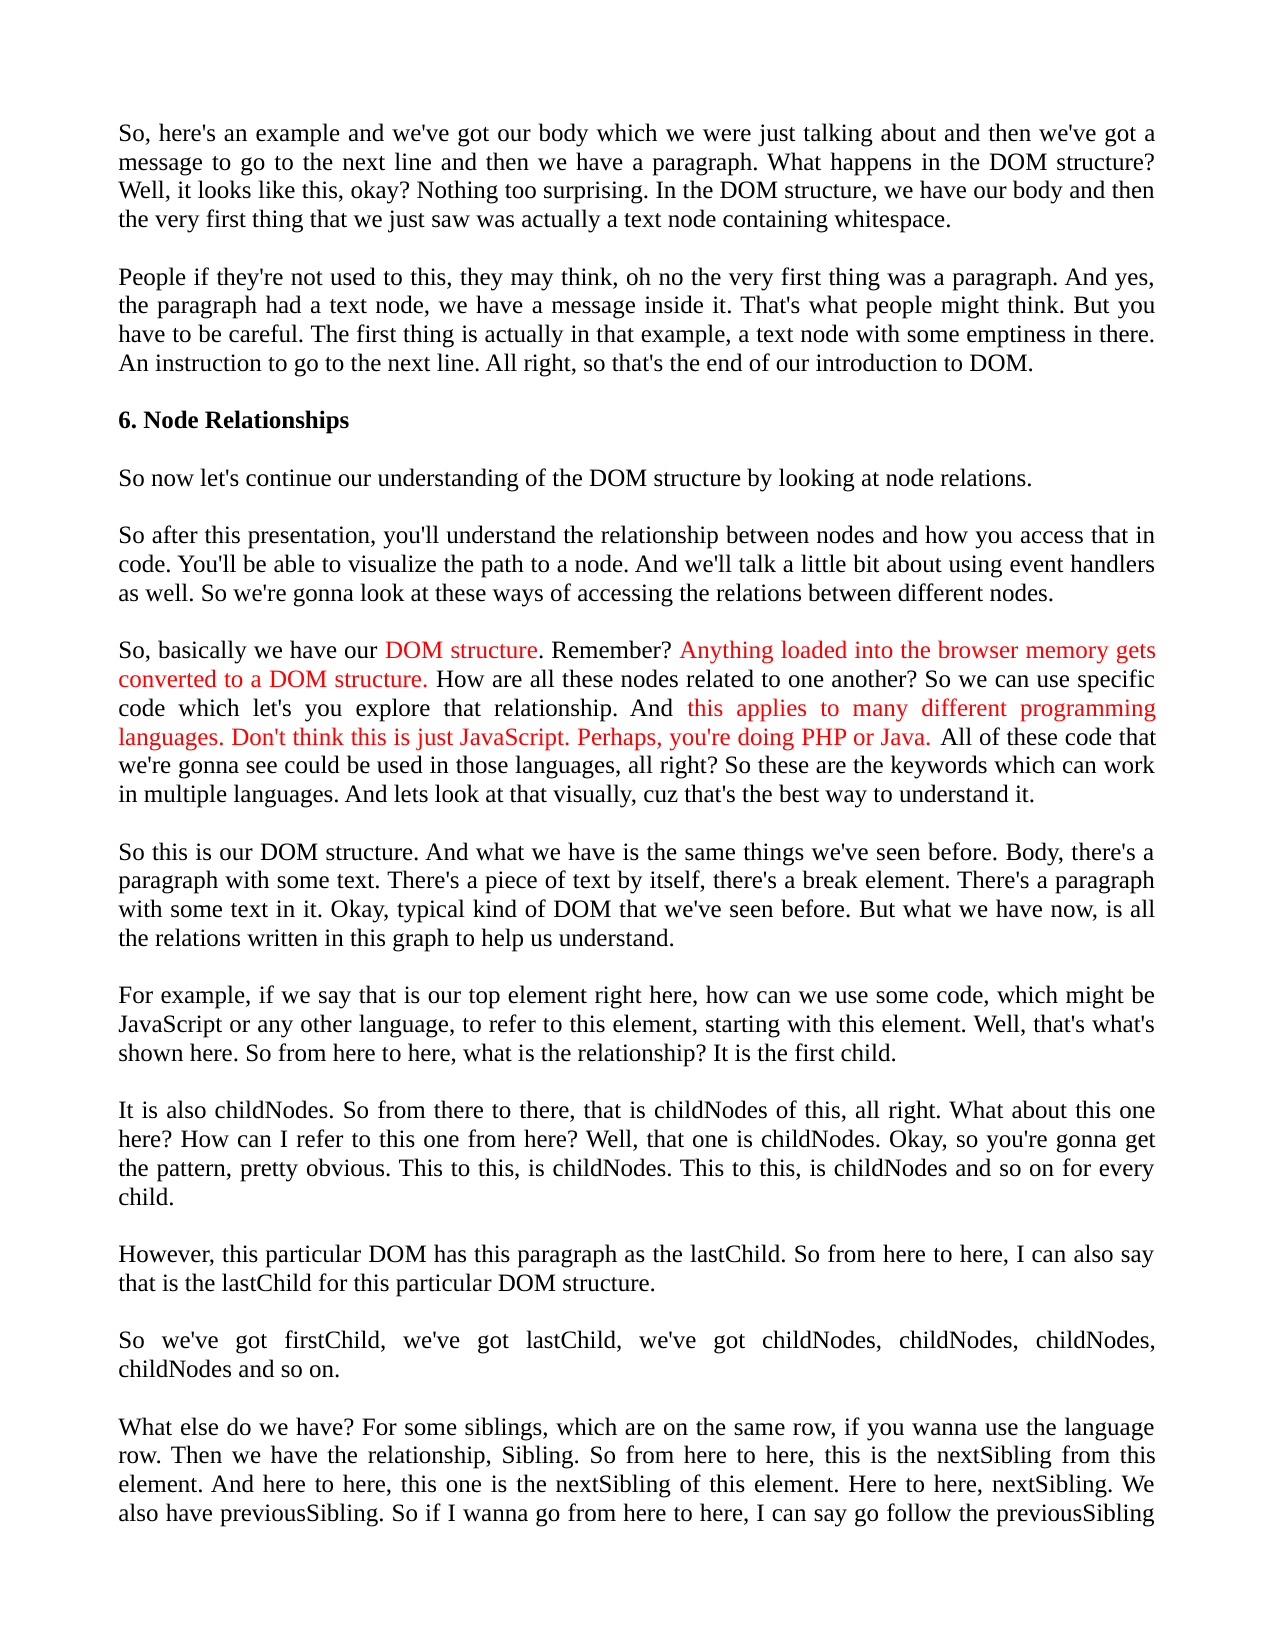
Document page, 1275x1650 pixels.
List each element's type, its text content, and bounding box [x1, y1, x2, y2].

text So, basically we have our DOM structure. Remember? Anything loaded into the browser memory gets converted to a DOM structure. How are all these nodes related to one another? So we can use specific code which let's you explore that relationship. And this applies to many different programming languages. Don't think this is just JavaScript. Perhaps, you're doing PHP or Java. All of these code that we're gonna see could be used in those languages, all right? So these are the keywords which can work in multiple languages. And lets look at that visually, cuz that's the best way to understand it. [118, 636, 1157, 808]
text 6. Node Relationships [118, 406, 1157, 434]
text So this is our DOM structure. And what we have is the same things we've seen before. Body, there's a paragraph with some text. There's a piece of text by itself, there's a break element. There's a paragraph with some text in it. Okay, typical kind of DOM that we've seen before. But what we have now, is all the relations written in this graph to help us understand. [118, 837, 1157, 952]
text So, here's an example and we've got our body which we were just talking about and then we've got a message to go to the next line and then we have a paragraph. What happens in the DOM structure? Well, it looks like this, okay? Nothing too surprising. In the DOM structure, we have our body and then the very first thing that we just saw was actually a text node containing whitespace. [118, 118, 1157, 233]
text So after this presentation, you'll understand the relationship between nodes and how you access that in code. You'll be able to visualize the path to a node. And we'll talk a little bit about using event handlers as well. So we're gonna look at these ways of accessing the relations between different nodes. [118, 521, 1157, 607]
text What else do we have? For some siblings, which are on the same row, if you wanna use the language row. Then we have the relationship, Sibling. So from here to here, this is the nextSibling from this element. And here to here, this one is the nextSibling of this element. Here to here, nextSibling. We also have previousSibling. So if I wanna go from here to here, I can say go follow the previousSibling [118, 1412, 1157, 1527]
text People if they're not used to this, they may think, oh no the very first thing was a paragraph. And yes, the paragraph had a text node, we have a message inside it. That's what people might think. But you have to be careful. The first thing is actually in that example, a text node with some emptiness in there. An instruction to go to the next line. All right, so that's the end of our introduction to DOM. [118, 262, 1157, 377]
text However, this particular DOM has this paragraph as the lastChild. So from here to here, I can also say that is the lastChild for this particular DOM structure. [118, 1239, 1157, 1297]
text For example, if we say that is our top element right here, how can we use some code, which might be JavaScript or any other language, to refer to this element, starting with this element. Well, that's what's shown here. So from here to here, what is the relationship? It is the first child. [118, 981, 1157, 1067]
text So now let's continue our understanding of the DOM structure by looking at node relations. [118, 463, 1157, 492]
text It is also childNodes. So from there to there, that is childNodes of this, all right. What about this one here? How can I refer to this one from here? Well, that one is childNodes. Okay, so you're gonna get the pattern, pretty obvious. This to this, is childNodes. This to this, is childNodes and so on for every child. [118, 1096, 1157, 1211]
text So we've got firstChild, we've got lastChild, we've got childNodes, childNodes, childNodes, childNodes and so on. [118, 1326, 1157, 1383]
